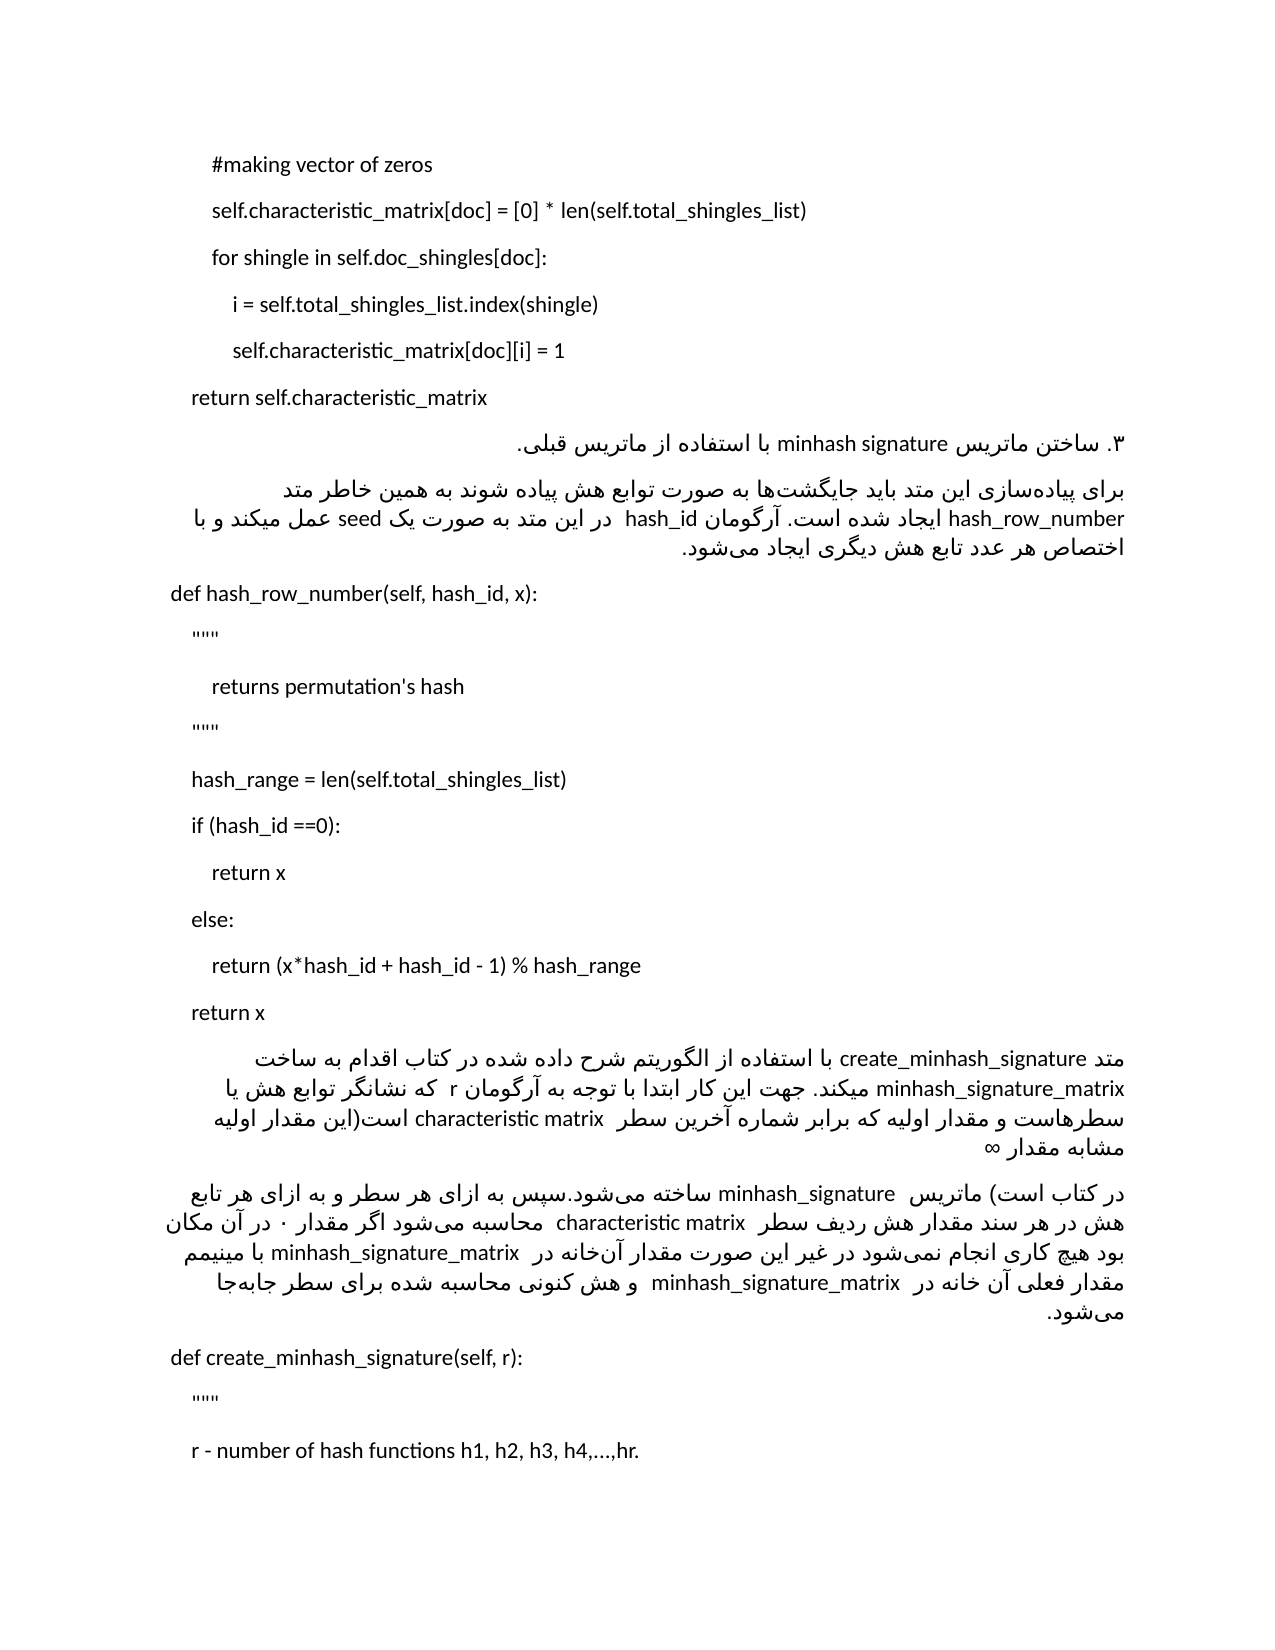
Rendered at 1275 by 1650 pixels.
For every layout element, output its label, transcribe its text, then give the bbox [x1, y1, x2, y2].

list """ [150, 1389, 1125, 1417]
list i = self.total_shingles_list.index(shingle) [150, 290, 1125, 318]
list برای پیاده‌سازی این متد باید جایگشت‌ها به صورت توابع هش پیاده شوند به همین خاطر متد hash_row_number ایجاد شده است. آرگومان hash_id در این متد به صورت یک seed عمل میکند و با اختصاص هر عدد تابع هش دیگری ایجاد می‌شود. [150, 476, 1125, 560]
list self.characteristic_matrix[doc] = [0] * len(self.total_shingles_list) [150, 197, 1125, 224]
list else: [150, 905, 1125, 933]
list return self.characteristic_matrix [150, 383, 1125, 411]
list """ [150, 625, 1125, 653]
list def create_minhash_signature(self, r): [150, 1343, 1125, 1371]
list """ [150, 718, 1125, 746]
list returns permutation's hash [150, 672, 1125, 700]
list ۳. ساختن ماتریس minhash signature با استفاده از ماتریس قبلی. [150, 429, 1125, 457]
list r - number of hash functions h1, h2, h3, h4,...,hr. [150, 1436, 1125, 1464]
list #making vector of zeros [150, 150, 1125, 178]
list در کتاب است) ماتریس minhash_signature ساخته می‌شود.سپس به ازای هر سطر و به ازای هر تابع هش در هر سند مقدار هش ردیف سطر characteristic matrix محاسبه می‌شود اگر مقدار ۰ در آن مکان بود هیچ کاری انجام نمی‌شود در غیر این صورت مقدار آن‌خانه در minhash_signature_matrix با مینیمم مقدار فعلی آن خانه در minhash_signature_matrix و هش کنونی محاسبه شده برای سطر جابه‌جا می‌شود. [150, 1179, 1125, 1324]
list if (hash_id ==0): [150, 812, 1125, 839]
list return x [150, 858, 1125, 886]
list hash_range = len(self.total_shingles_list) [150, 765, 1125, 793]
list for shingle in self.doc_shingles[doc]: [150, 243, 1125, 271]
list return (x*hash_id + hash_id - 1) % hash_range [150, 951, 1125, 979]
list return x [150, 998, 1125, 1026]
list متد create_minhash_signature با استفاده از الگوریتم شرح داده شده در کتاب اقدام به ساخت minhash_signature_matrix میکند. جهت این کار ابتدا با توجه به آرگومان r که نشانگر توابع هش یا سطرهاست و مقدار اولیه که برابر شماره آخرین سطر characteristic matrix است(این مقدار اولیه مشابه مقدار ∞ [150, 1044, 1125, 1160]
list self.characteristic_matrix[doc][i] = 1 [150, 336, 1125, 364]
list def hash_row_number(self, hash_id, x): [150, 579, 1125, 607]
